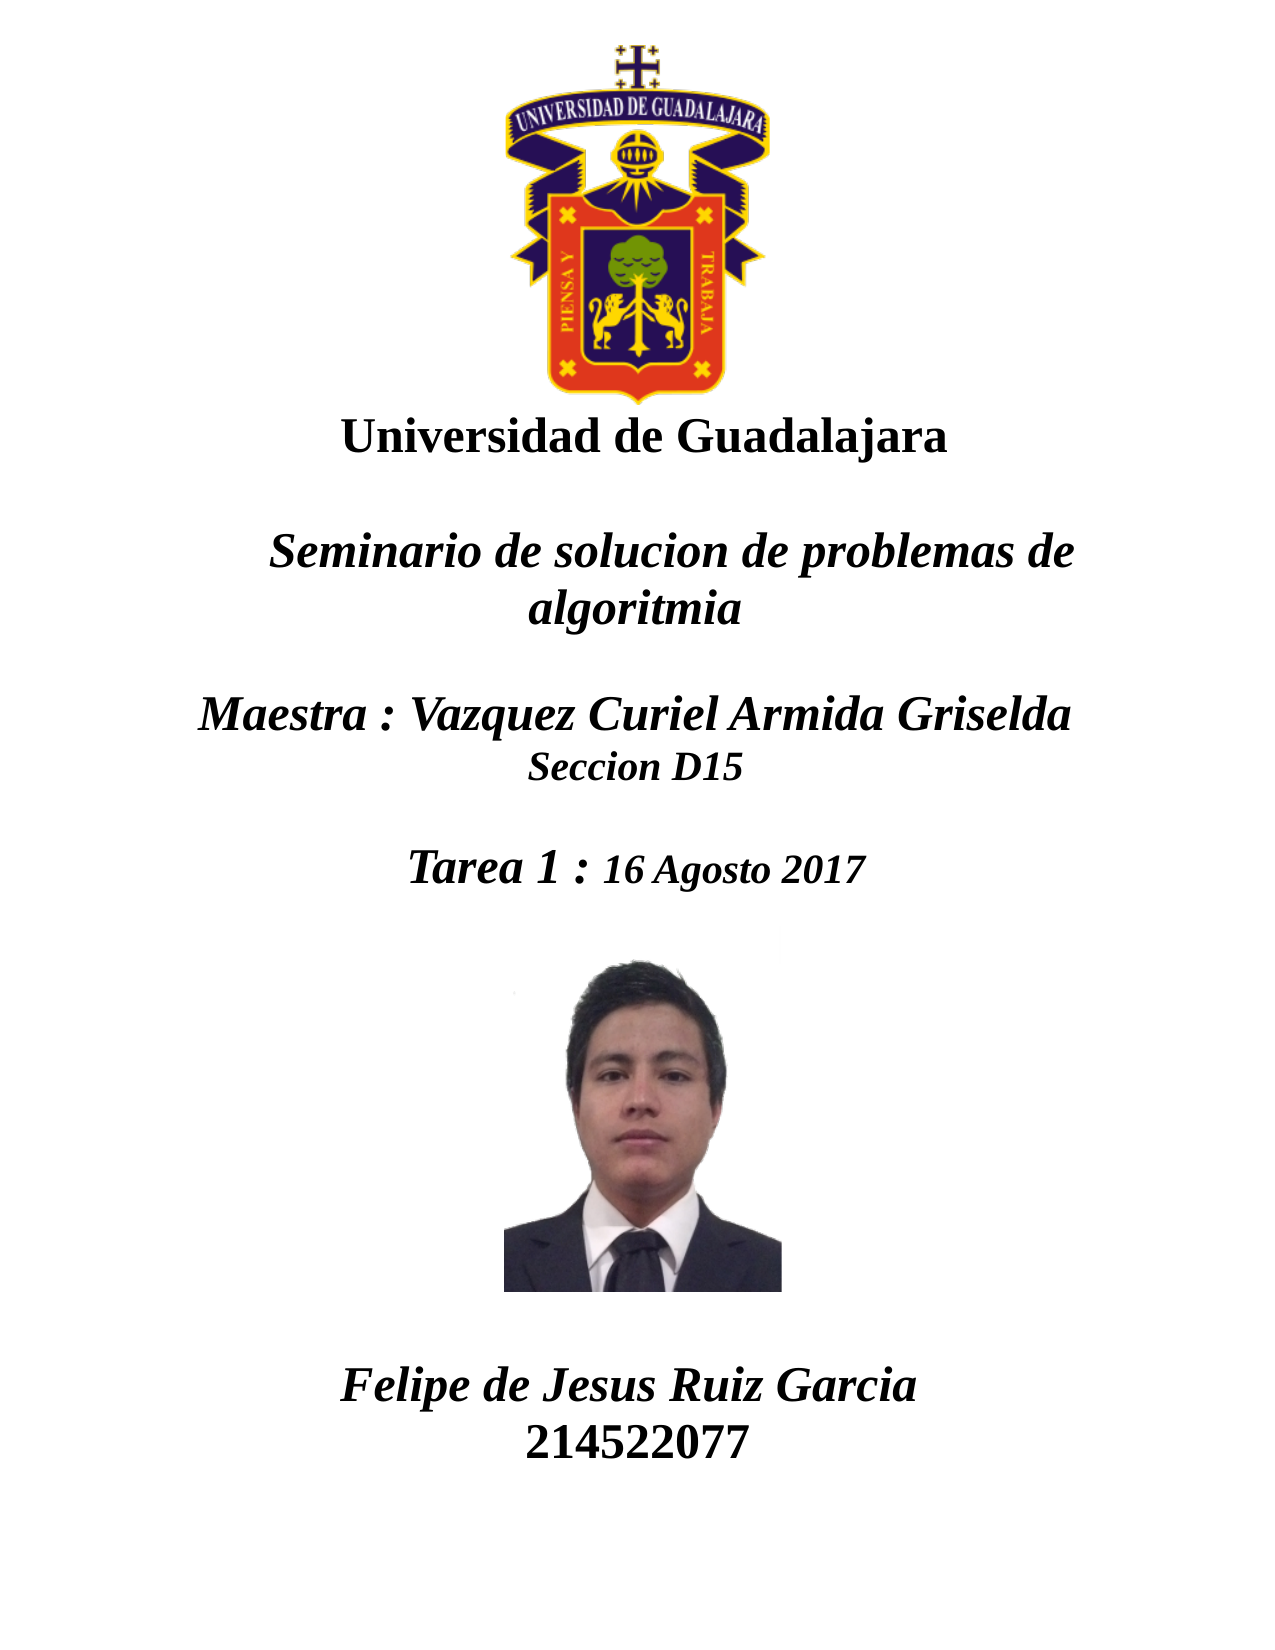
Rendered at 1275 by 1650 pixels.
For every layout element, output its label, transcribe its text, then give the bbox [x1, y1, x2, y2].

picture [504, 926, 782, 1292]
text Seminario de solucion de problemas de algoritmia [118, 521, 1157, 636]
text Tarea 1 : 16 Agosto 2017 [118, 837, 1157, 894]
text Maestra : Vazquez Curiel Armida Griselda [118, 683, 1157, 741]
text 214522077 [118, 1412, 1157, 1469]
picture [505, 45, 770, 405]
text Seccion D15 [118, 741, 1157, 789]
text Universidad de Guadalajara [118, 406, 1157, 463]
text Felipe de Jesus Ruiz Garcia [118, 1354, 1157, 1412]
